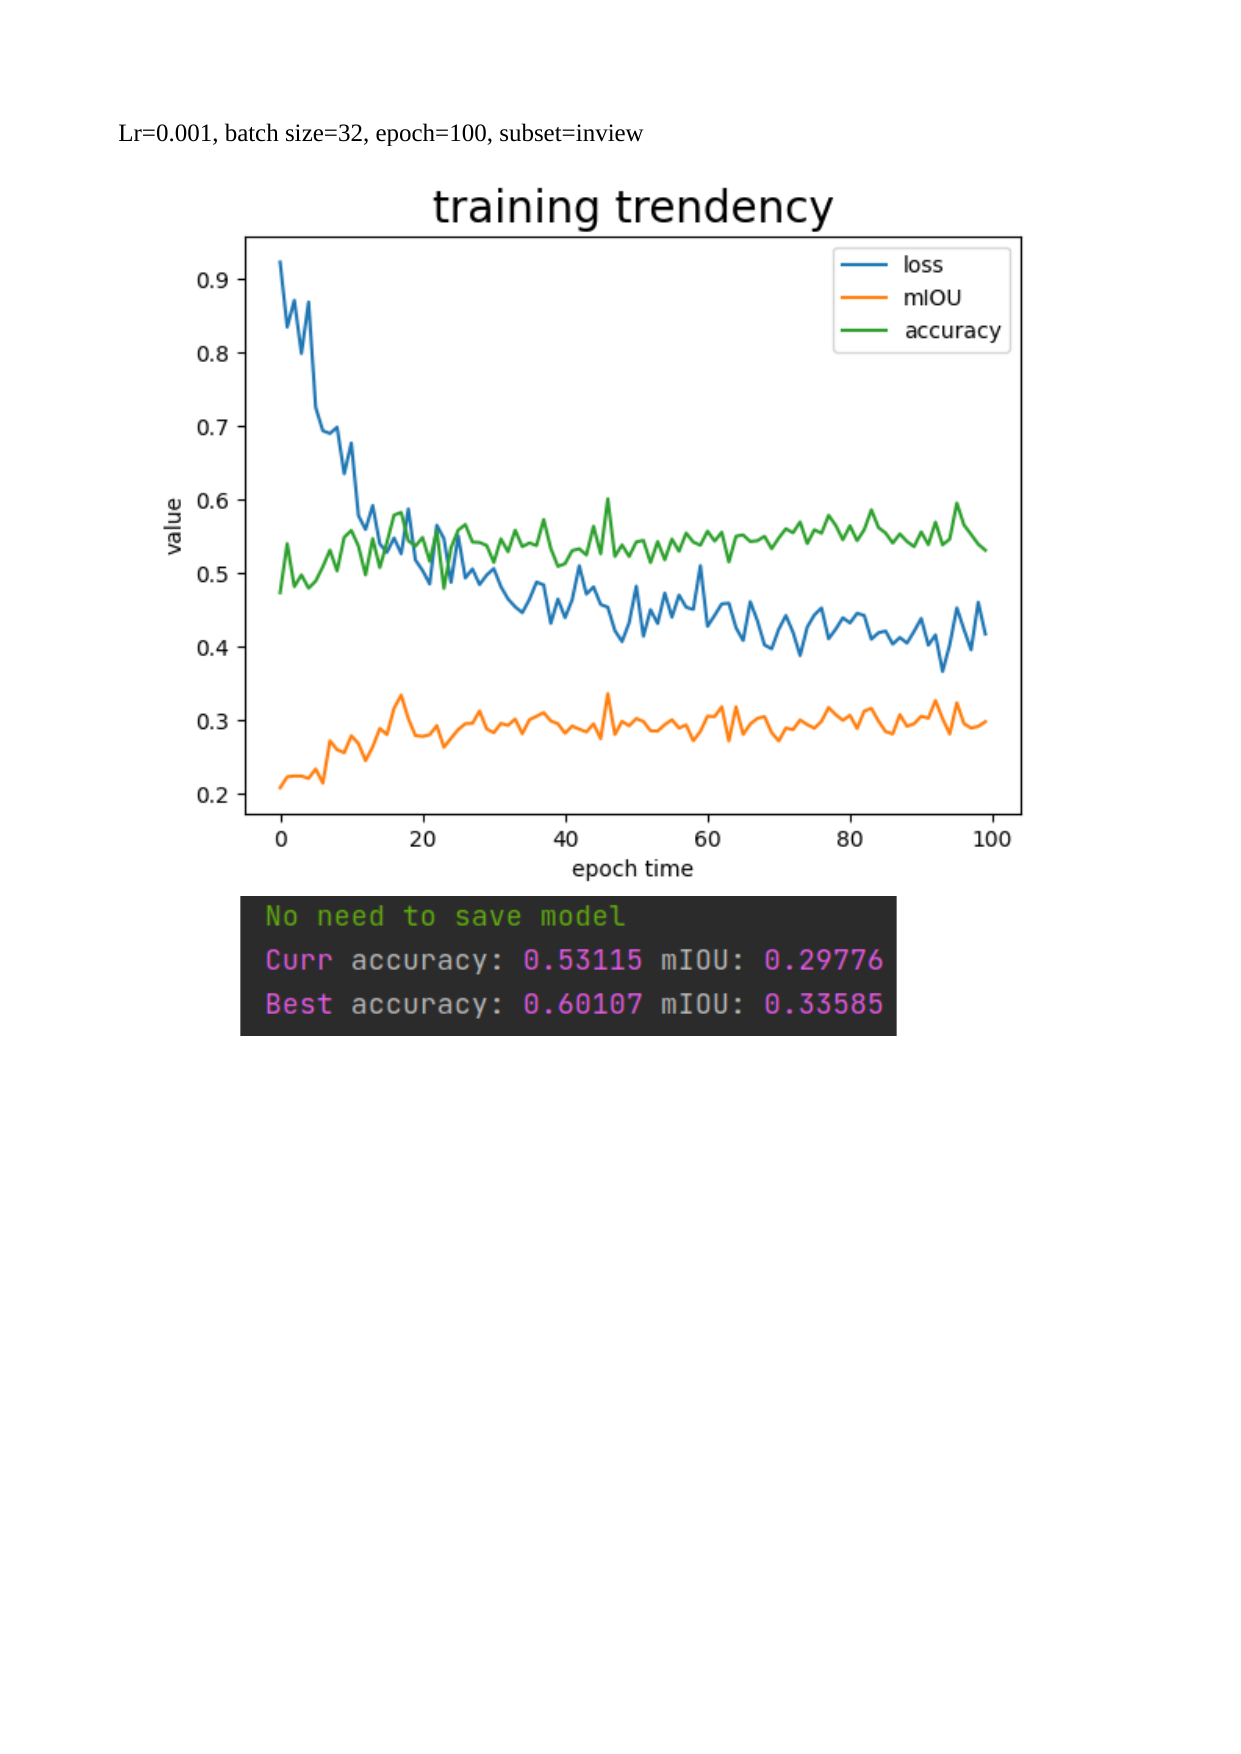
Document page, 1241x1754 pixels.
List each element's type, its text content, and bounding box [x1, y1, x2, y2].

picture [120, 146, 1121, 1036]
text Lr=0.001, batch size=32, epoch=100, subset=inview [118, 118, 1122, 147]
